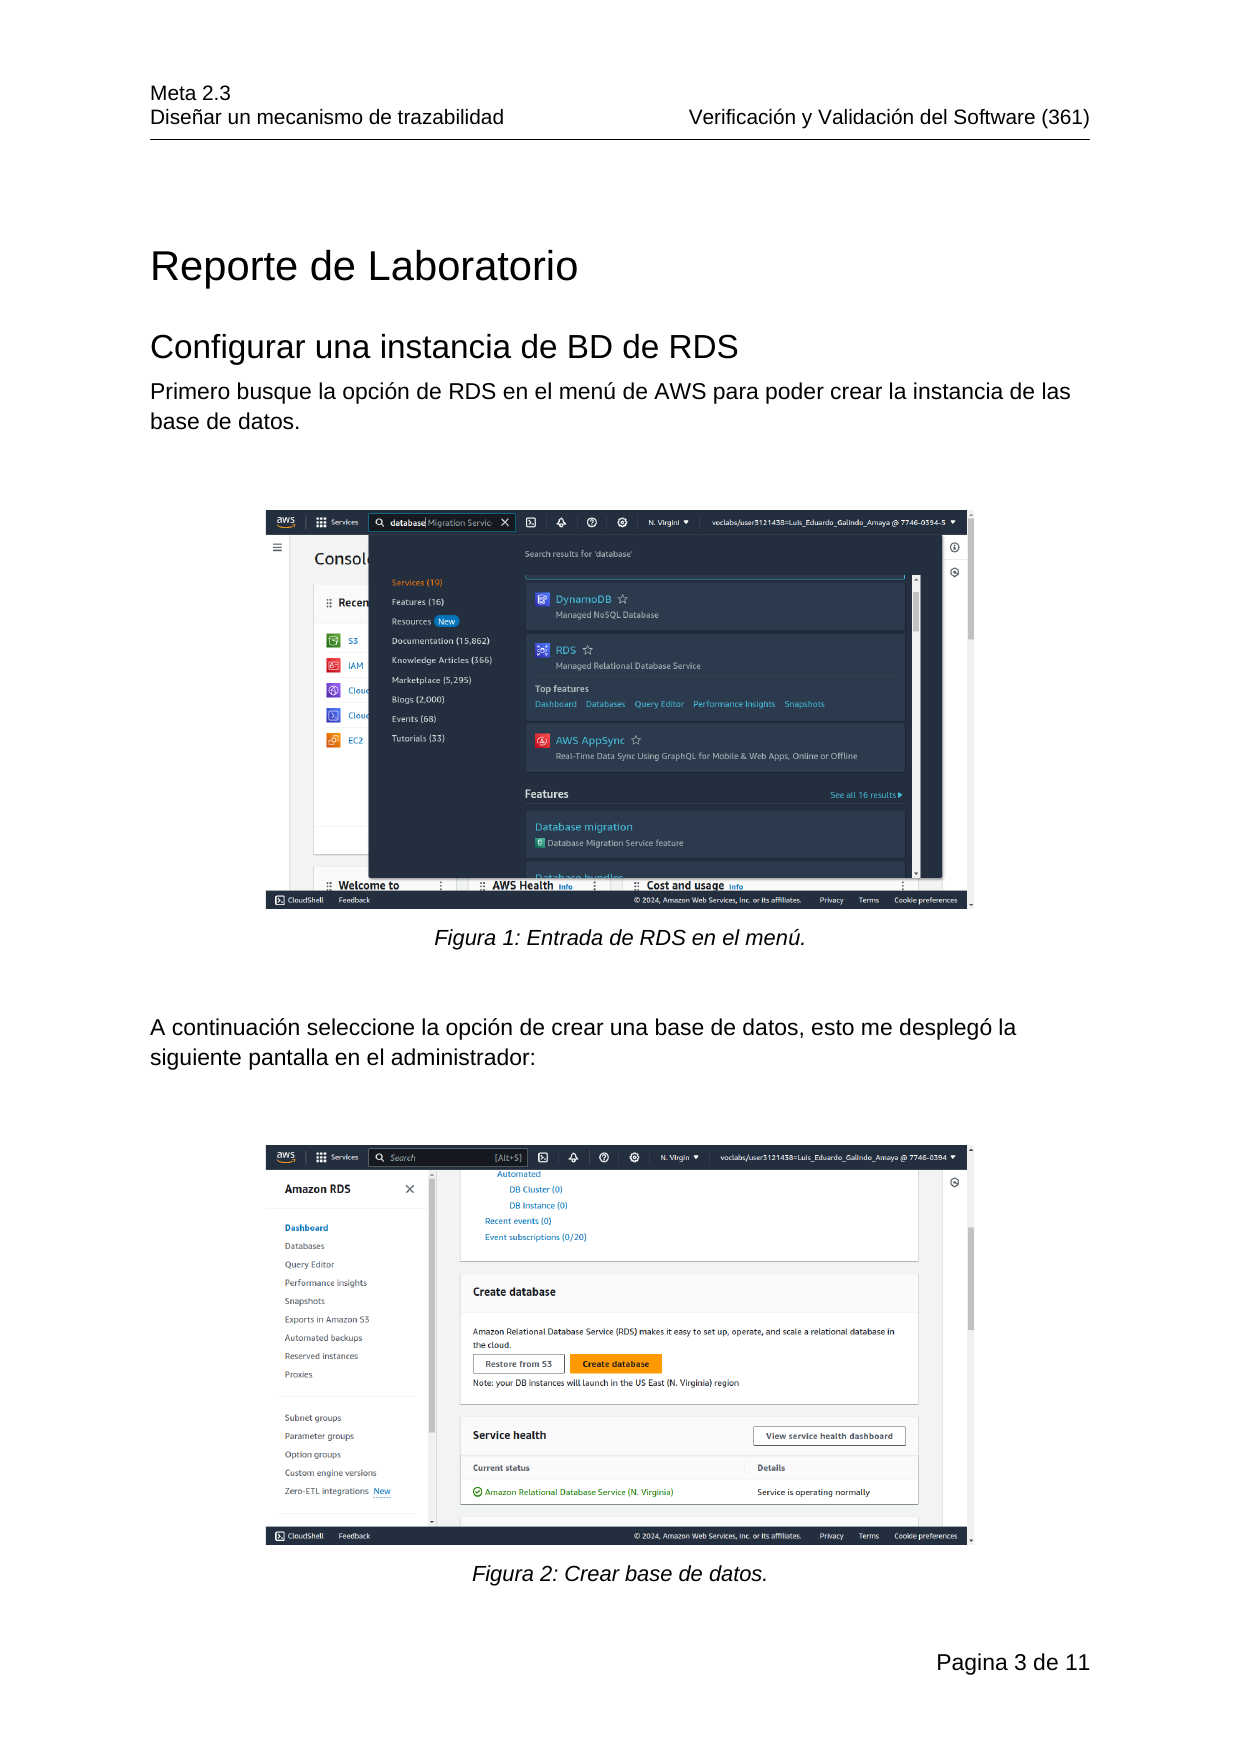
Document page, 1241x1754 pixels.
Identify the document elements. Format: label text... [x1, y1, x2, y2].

picture [265, 510, 975, 909]
text Figura 1: Entrada de RDS en el menú. [266, 909, 974, 950]
subtitle Reporte de Laboratorio [150, 242, 1090, 289]
text Figura 2: Crear base de datos. [266, 1545, 974, 1586]
picture [265, 1145, 975, 1545]
text Primero busque la opción de RDS en el menú de AWS para poder crear la instancia de las base de datos. [150, 378, 1090, 434]
text A continuación seleccione la opción de crear una base de datos, esto me desplegó la siguiente pantalla en el administrador: [150, 1013, 1090, 1070]
subtitle Configurar una instancia de BD de RDS [150, 327, 1090, 365]
